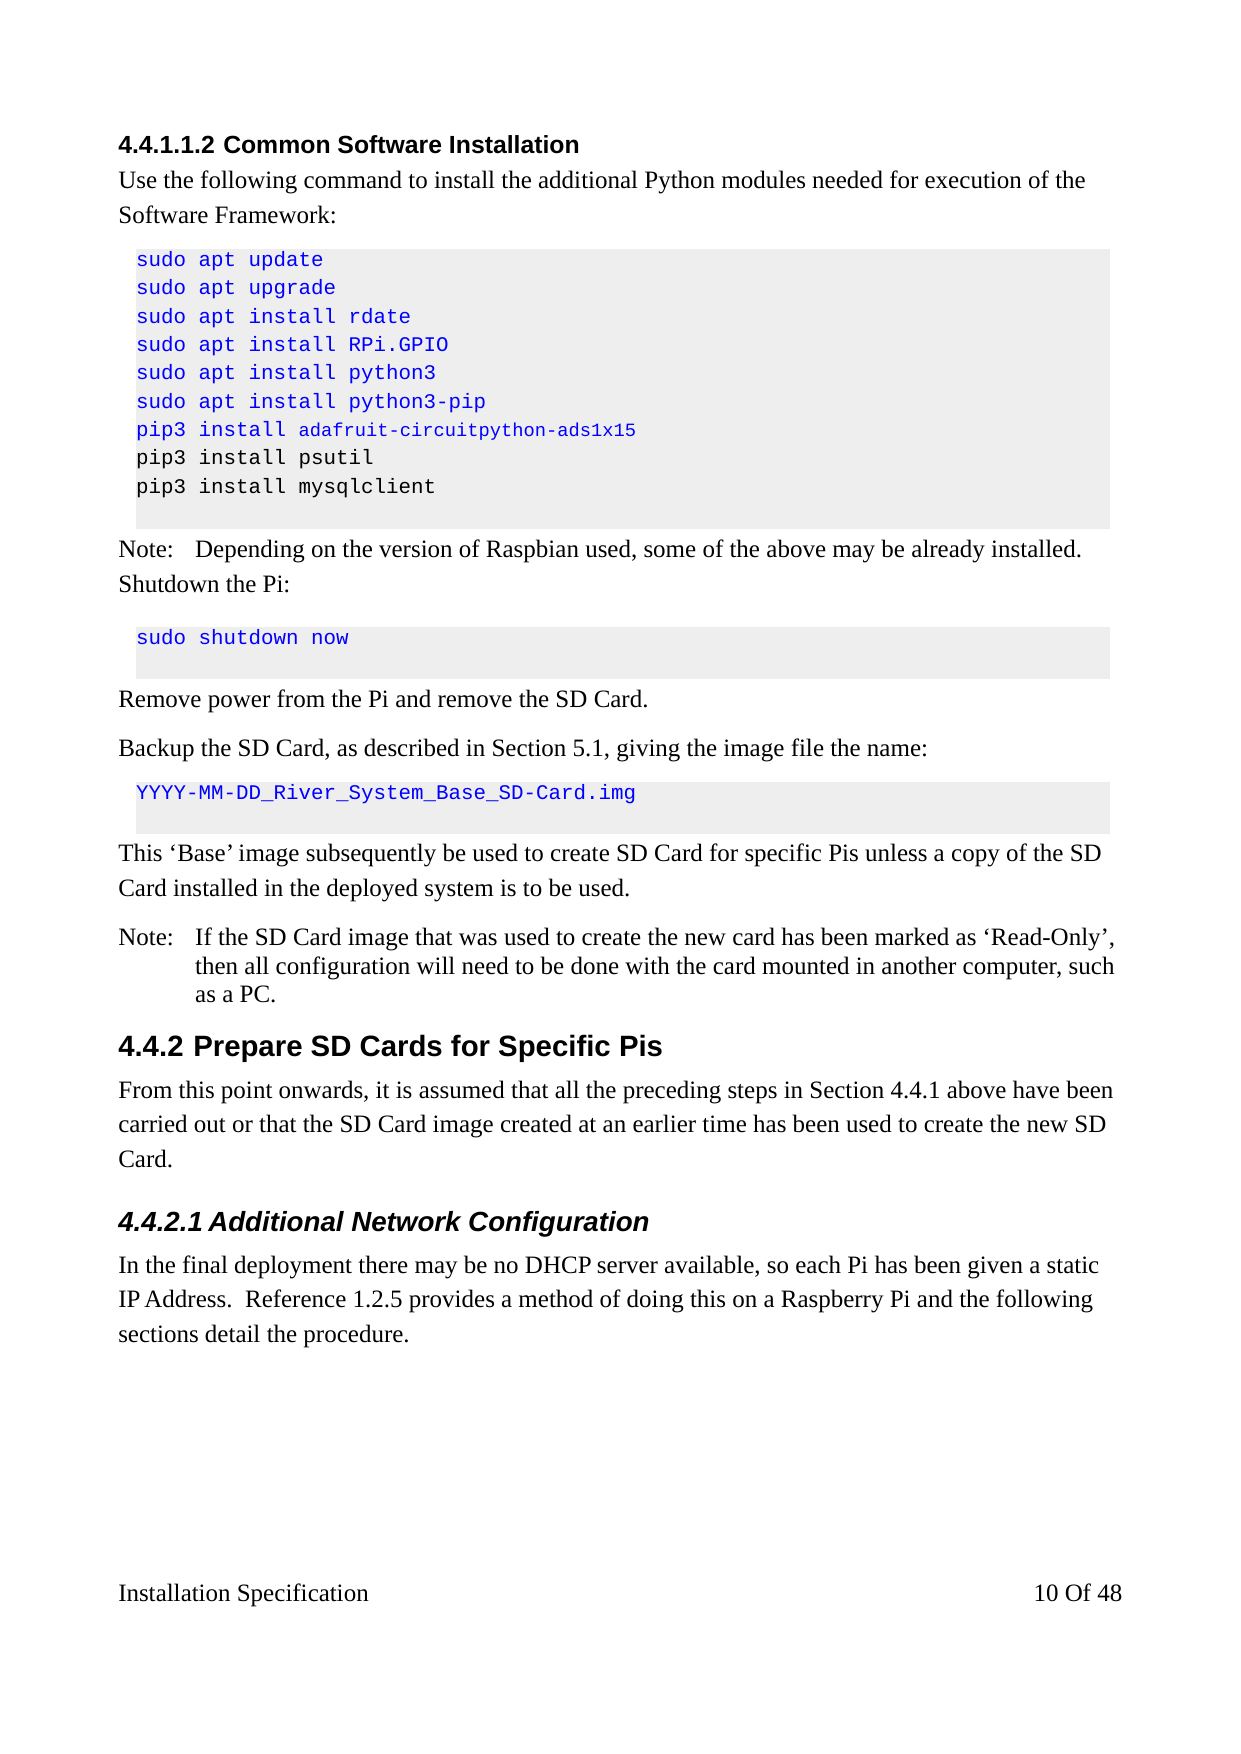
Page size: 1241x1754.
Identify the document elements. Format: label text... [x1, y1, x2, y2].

text This ‘Base’ image subsequently be used to create SD Card for specific Pis unless a copy of the SD Card installed in the deployed system is to be used. [118, 838, 1122, 902]
text pip3 install adafruit-circuitpython-ads1x15 [136, 419, 1110, 443]
subtitle Common Software Installation [118, 131, 1122, 159]
subtitle Additional Network Configuration [118, 1206, 1122, 1237]
text sudo apt upgrade [136, 277, 1110, 301]
text Backup the SD Card, as described in Section 5.1, giving the image file the name: [118, 733, 1122, 761]
text Note: If the SD Card image that was used to create the new card has been marked as ‘Read-Only’, then all configuration will need to be done with the card mounted in another computer, such as a PC. [118, 922, 1122, 1008]
text Use the following command to install the additional Python modules needed for execution of the Software Framework: [118, 165, 1122, 229]
text sudo apt install python3-pip [136, 391, 1110, 414]
text sudo apt update [136, 249, 1110, 273]
text Note: Depending on the version of Raspbian used, some of the above may be already installed. [118, 534, 1122, 563]
subtitle Prepare SD Cards for Specific Pis [118, 1029, 1122, 1062]
text YYYY-MM-DD_River_System_Base_SD-Card.img [136, 782, 1110, 805]
text pip3 install mysqlclient [136, 476, 1110, 499]
text From this point onwards, it is assumed that all the preceding steps in Section 4.4.1 above have been carried out or that the SD Card image created at an earlier time has been used to create the new SD Card. [118, 1075, 1122, 1173]
text sudo apt install python3 [136, 362, 1110, 386]
text pip3 install psutil [136, 447, 1110, 471]
text sudo shutdown now [136, 627, 1110, 651]
text Shutdown the Pi: [118, 569, 1122, 598]
text Remove power from the Pi and remove the SD Card. [118, 684, 1122, 712]
text sudo apt install RPi.GPIO [136, 334, 1110, 358]
text sudo apt install rdate [136, 306, 1110, 329]
text In the final deployment there may be no DHCP server available, so each Pi has been given a static IP Address. Reference 1.2.5 provides a method of doing this on a Raspberry Pi and the following sections detail the procedure. [118, 1250, 1122, 1348]
